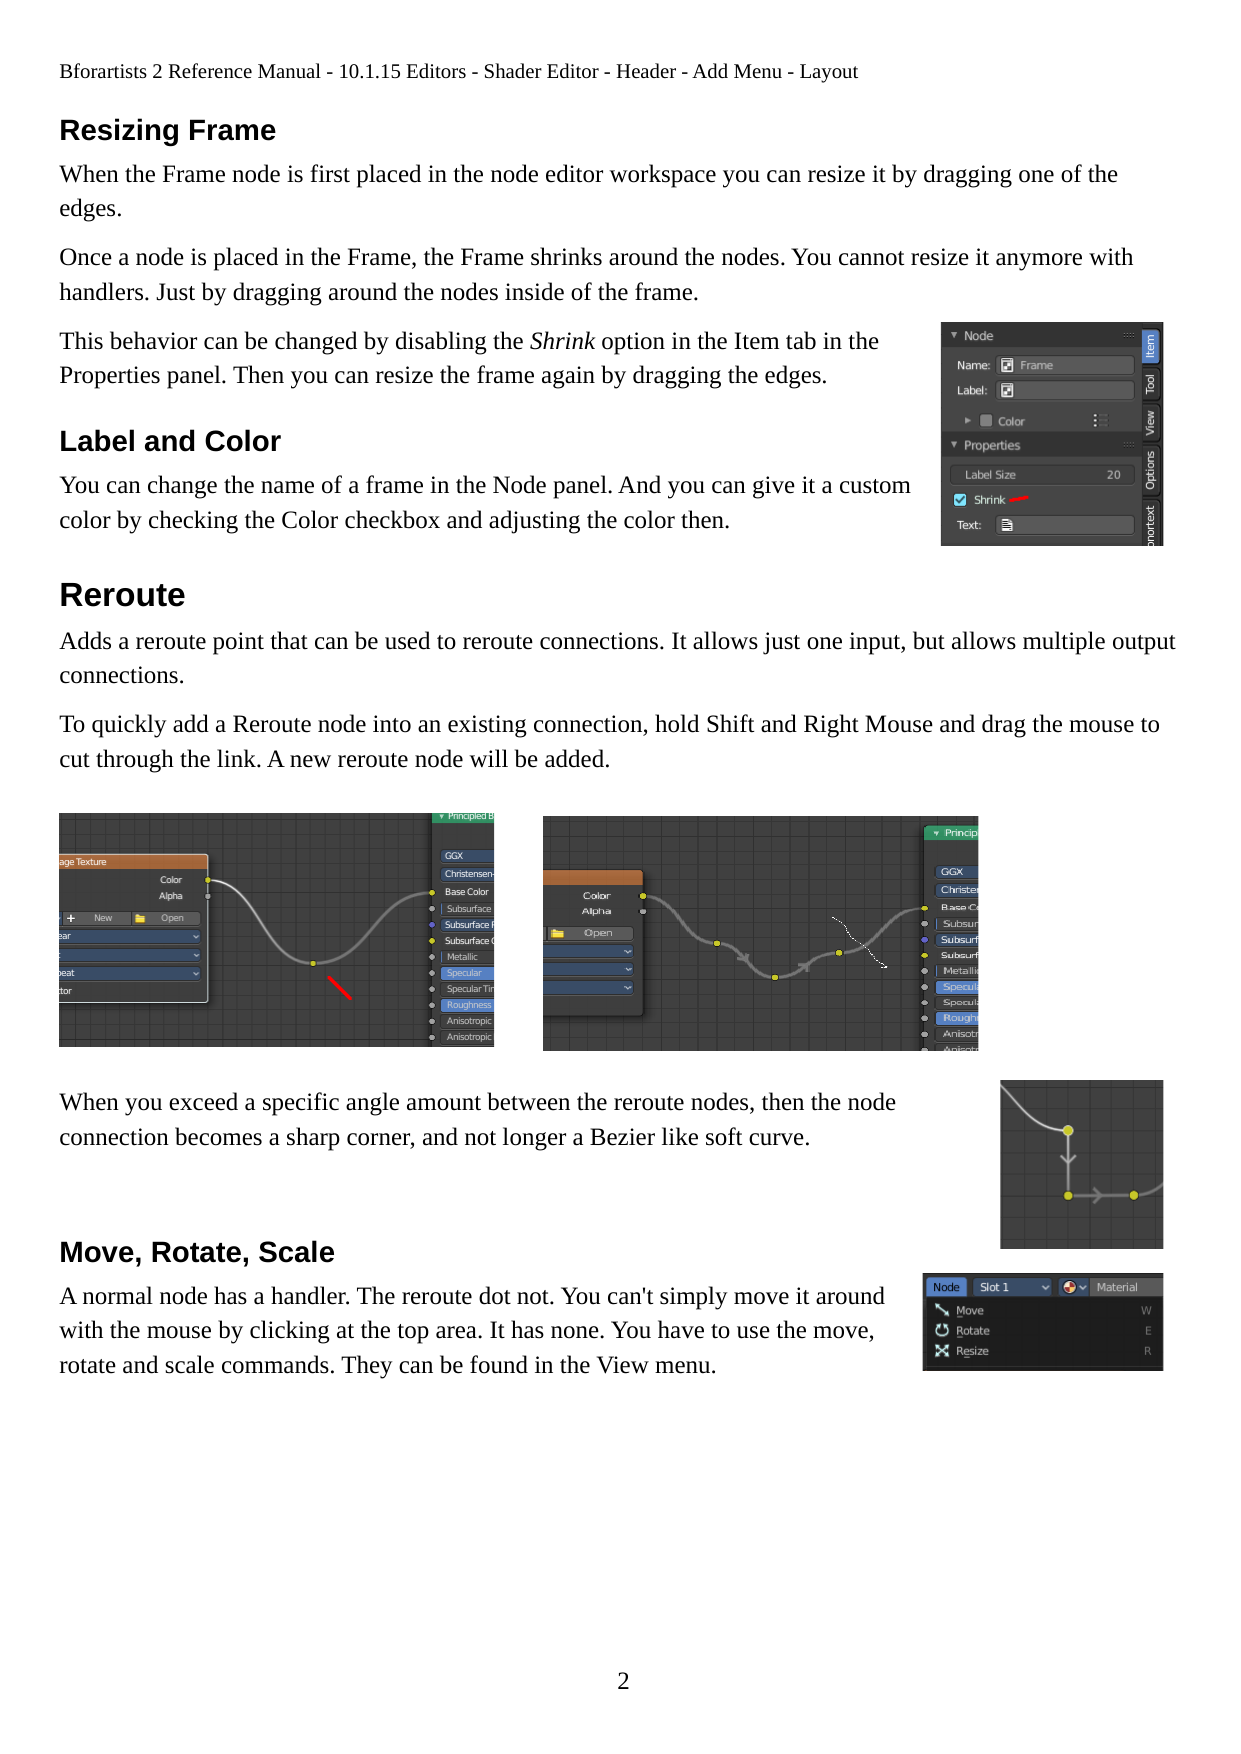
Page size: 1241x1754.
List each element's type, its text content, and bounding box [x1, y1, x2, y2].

subtitle Resizing Frame [59, 113, 1181, 146]
text You can change the name of a frame in the Node panel. And you can give it a custom color by checking the Color checkbox and adjusting the color then. [59, 470, 940, 533]
picture [940, 322, 1164, 546]
subtitle [1164, 424, 1181, 458]
text Adds a reroute point that can be used to reroute connections. It allows just one input, but allows multiple output connections. [59, 626, 1181, 689]
text When you exceed a specific angle amount between the reroute nodes, then the node connection becomes a sharp corner, and not longer a Bezier like soft curve. [59, 1087, 1000, 1151]
picture [543, 816, 979, 1051]
subtitle Reroute [59, 575, 1181, 613]
picture [922, 1273, 1164, 1371]
subtitle Move, Rotate, Scale [59, 1234, 1181, 1268]
picture [59, 813, 495, 1047]
picture [1000, 1080, 1164, 1249]
text Once a node is placed in the Frame, the Frame shrinks around the nodes. You cannot resize it anymore with handlers. Just by dragging around the nodes inside of the frame. [59, 242, 1181, 306]
text A normal node has a handler. The reroute dot not. You can't simply move it around with the mouse by clicking at the top area. It has none. You have to use the move, rotate and scale commands. They can be found in the View menu. [59, 1281, 1181, 1378]
text This behavior can be changed by disabling the Shrink option in the Item tab in the Properties panel. Then you can resize the frame again by dragging the edges. [59, 326, 940, 389]
subtitle Label and Color [59, 424, 940, 458]
text When the Frame node is first placed in the node editor workspace you can resize it by dragging one of the edges. [59, 159, 1181, 222]
text To quickly add a Reroute node into an existing connection, hold Shift and Right Mouse and drag the mouse to cut through the link. A new reroute node will be added. [59, 709, 1181, 773]
